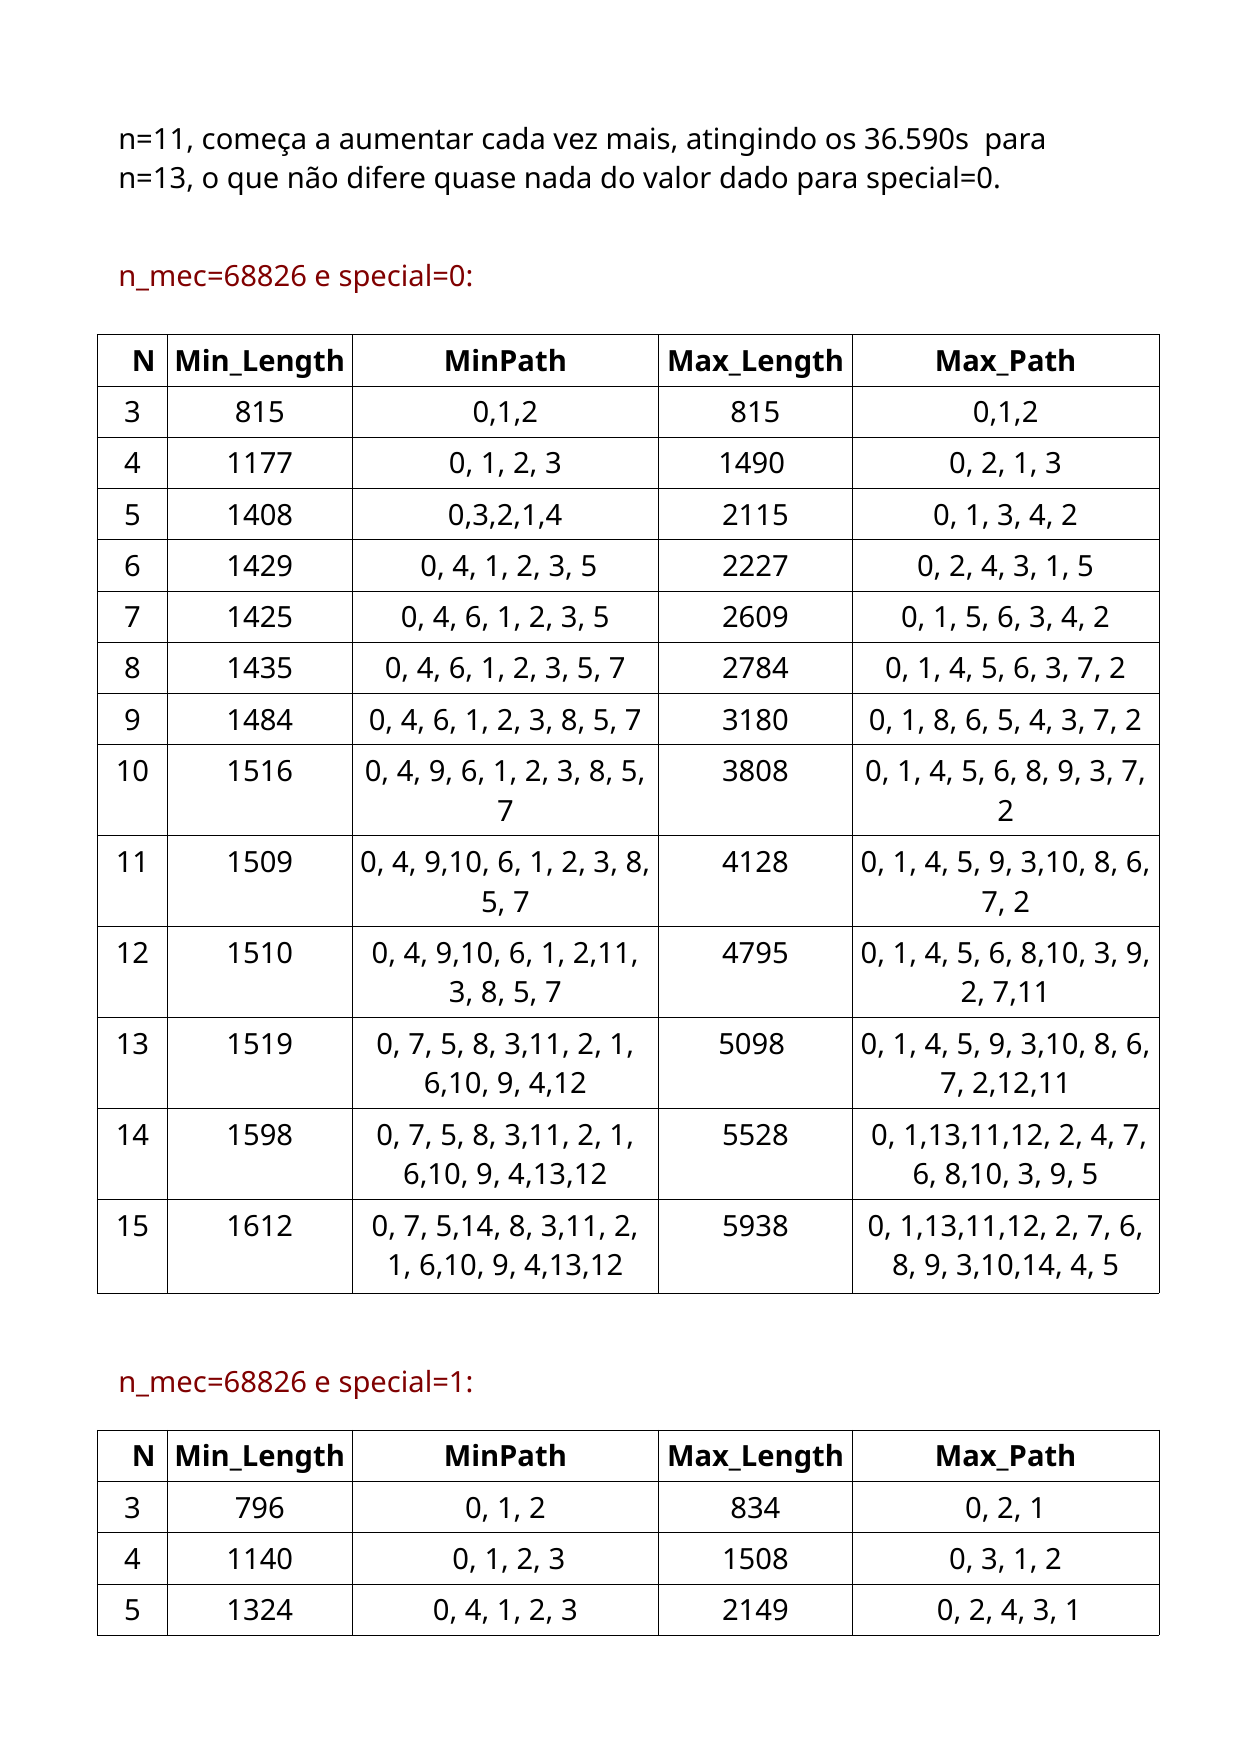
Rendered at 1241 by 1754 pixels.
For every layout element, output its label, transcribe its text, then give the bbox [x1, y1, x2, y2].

table_cell 1177 [168, 438, 352, 488]
table_header Max_Path [853, 1431, 1159, 1481]
table_cell 5528 [659, 1109, 852, 1199]
table_cell 0, 4, 9, 6, 1, 2, 3, 8, 5, 7 [353, 745, 658, 835]
table_cell 5098 [659, 1018, 852, 1108]
table_cell 5 [98, 489, 167, 539]
table_cell 0, 7, 5, 8, 3,11, 2, 1, 6,10, 9, 4,13,12 [353, 1109, 658, 1199]
table_cell 0, 1,13,11,12, 2, 4, 7, 6, 8,10, 3, 9, 5 [853, 1109, 1159, 1199]
table_cell 7 [98, 592, 167, 642]
table_cell 12 [98, 927, 167, 1017]
table_cell 1140 [168, 1533, 352, 1583]
table_cell 5 [98, 1585, 167, 1635]
table_cell 815 [659, 387, 852, 437]
table_cell 1490 [659, 438, 852, 488]
table_cell 0, 2, 4, 3, 1 [853, 1585, 1159, 1635]
table_cell 834 [659, 1482, 852, 1532]
table_cell 4 [98, 438, 167, 488]
table_cell 1508 [659, 1533, 852, 1583]
table_cell 1612 [168, 1200, 352, 1293]
table_cell 0, 4, 1, 2, 3 [353, 1585, 658, 1635]
table_cell 0, 2, 4, 3, 1, 5 [853, 540, 1159, 591]
table_cell 1484 [168, 694, 352, 744]
table_cell 0,3,2,1,4 [353, 489, 658, 539]
table_cell 0, 1, 3, 4, 2 [853, 489, 1159, 539]
table_cell 0,1,2 [353, 387, 658, 437]
table_cell 13 [98, 1018, 167, 1108]
table_cell 0,1,2 [853, 387, 1159, 437]
table_cell 0, 3, 1, 2 [853, 1533, 1159, 1583]
table_cell 0, 1, 4, 5, 6, 8,10, 3, 9, 2, 7,11 [853, 927, 1159, 1017]
table_cell 0, 1, 2 [353, 1482, 658, 1532]
table_cell 4128 [659, 836, 852, 926]
table_cell 0, 1, 4, 5, 9, 3,10, 8, 6, 7, 2,12,11 [853, 1018, 1159, 1108]
table_cell 0, 1,13,11,12, 2, 7, 6, 8, 9, 3,10,14, 4, 5 [853, 1200, 1159, 1293]
table_cell 0, 4, 6, 1, 2, 3, 5, 7 [353, 643, 658, 693]
table_cell 0, 4, 9,10, 6, 1, 2,11, 3, 8, 5, 7 [353, 927, 658, 1017]
table_header N [98, 1431, 167, 1481]
table_cell 796 [168, 1482, 352, 1532]
table_cell 0, 7, 5,14, 8, 3,11, 2, 1, 6,10, 9, 4,13,12 [353, 1200, 658, 1293]
table_cell 3808 [659, 745, 852, 835]
table_cell 0, 1, 4, 5, 6, 8, 9, 3, 7, 2 [853, 745, 1159, 835]
table_header Max_Length [659, 335, 852, 386]
table_header MinPath [353, 335, 658, 386]
table_cell 0, 1, 4, 5, 9, 3,10, 8, 6, 7, 2 [853, 836, 1159, 926]
text n_mec=68826 e special=1: [118, 1361, 1122, 1401]
text n=11, começa a aumentar cada vez mais, atingindo os 36.590s para n=13, o que não difere quase nada do valor dado para special=0. [118, 118, 1122, 197]
table_cell 0, 1, 2, 3 [353, 1533, 658, 1583]
table_header Max_Path [853, 335, 1159, 386]
table_cell 0, 2, 1, 3 [853, 438, 1159, 488]
table_cell 1429 [168, 540, 352, 591]
table_cell 2149 [659, 1585, 852, 1635]
table_cell 14 [98, 1109, 167, 1199]
table_cell 3 [98, 387, 167, 437]
table_cell 10 [98, 745, 167, 835]
text n_mec=68826 e special=0: [118, 255, 1122, 295]
table_cell 1425 [168, 592, 352, 642]
table_cell 0, 2, 1 [853, 1482, 1159, 1532]
table_cell 0, 4, 6, 1, 2, 3, 8, 5, 7 [353, 694, 658, 744]
table_cell 0, 1, 5, 6, 3, 4, 2 [853, 592, 1159, 642]
table_header Min_Length [168, 335, 352, 386]
table_cell 0, 7, 5, 8, 3,11, 2, 1, 6,10, 9, 4,12 [353, 1018, 658, 1108]
table_cell 2609 [659, 592, 852, 642]
table_header MinPath [353, 1431, 658, 1481]
table_header Min_Length [168, 1431, 352, 1481]
table_cell 0, 1, 8, 6, 5, 4, 3, 7, 2 [853, 694, 1159, 744]
table_cell 0, 4, 1, 2, 3, 5 [353, 540, 658, 591]
table_cell 1510 [168, 927, 352, 1017]
table_cell 8 [98, 643, 167, 693]
table_cell 3180 [659, 694, 852, 744]
table_cell 2227 [659, 540, 852, 591]
table_cell 0, 1, 4, 5, 6, 3, 7, 2 [853, 643, 1159, 693]
table_cell 1509 [168, 836, 352, 926]
table_cell 0, 4, 6, 1, 2, 3, 5 [353, 592, 658, 642]
table_cell 1516 [168, 745, 352, 835]
table_cell 3 [98, 1482, 167, 1532]
table_cell 2784 [659, 643, 852, 693]
table_cell 4795 [659, 927, 852, 1017]
table_cell 1435 [168, 643, 352, 693]
table_cell 15 [98, 1200, 167, 1293]
table_cell 1324 [168, 1585, 352, 1635]
table_cell 2115 [659, 489, 852, 539]
table_cell 0, 4, 9,10, 6, 1, 2, 3, 8, 5, 7 [353, 836, 658, 926]
table_header N [98, 335, 167, 386]
table_cell 9 [98, 694, 167, 744]
table_cell 1519 [168, 1018, 352, 1108]
table_cell 1408 [168, 489, 352, 539]
table_cell 815 [168, 387, 352, 437]
table_header Max_Length [659, 1431, 852, 1481]
table_cell 4 [98, 1533, 167, 1583]
table_cell 5938 [659, 1200, 852, 1293]
table_cell 1598 [168, 1109, 352, 1199]
table_cell 11 [98, 836, 167, 926]
table_cell 6 [98, 540, 167, 591]
table_cell 0, 1, 2, 3 [353, 438, 658, 488]
